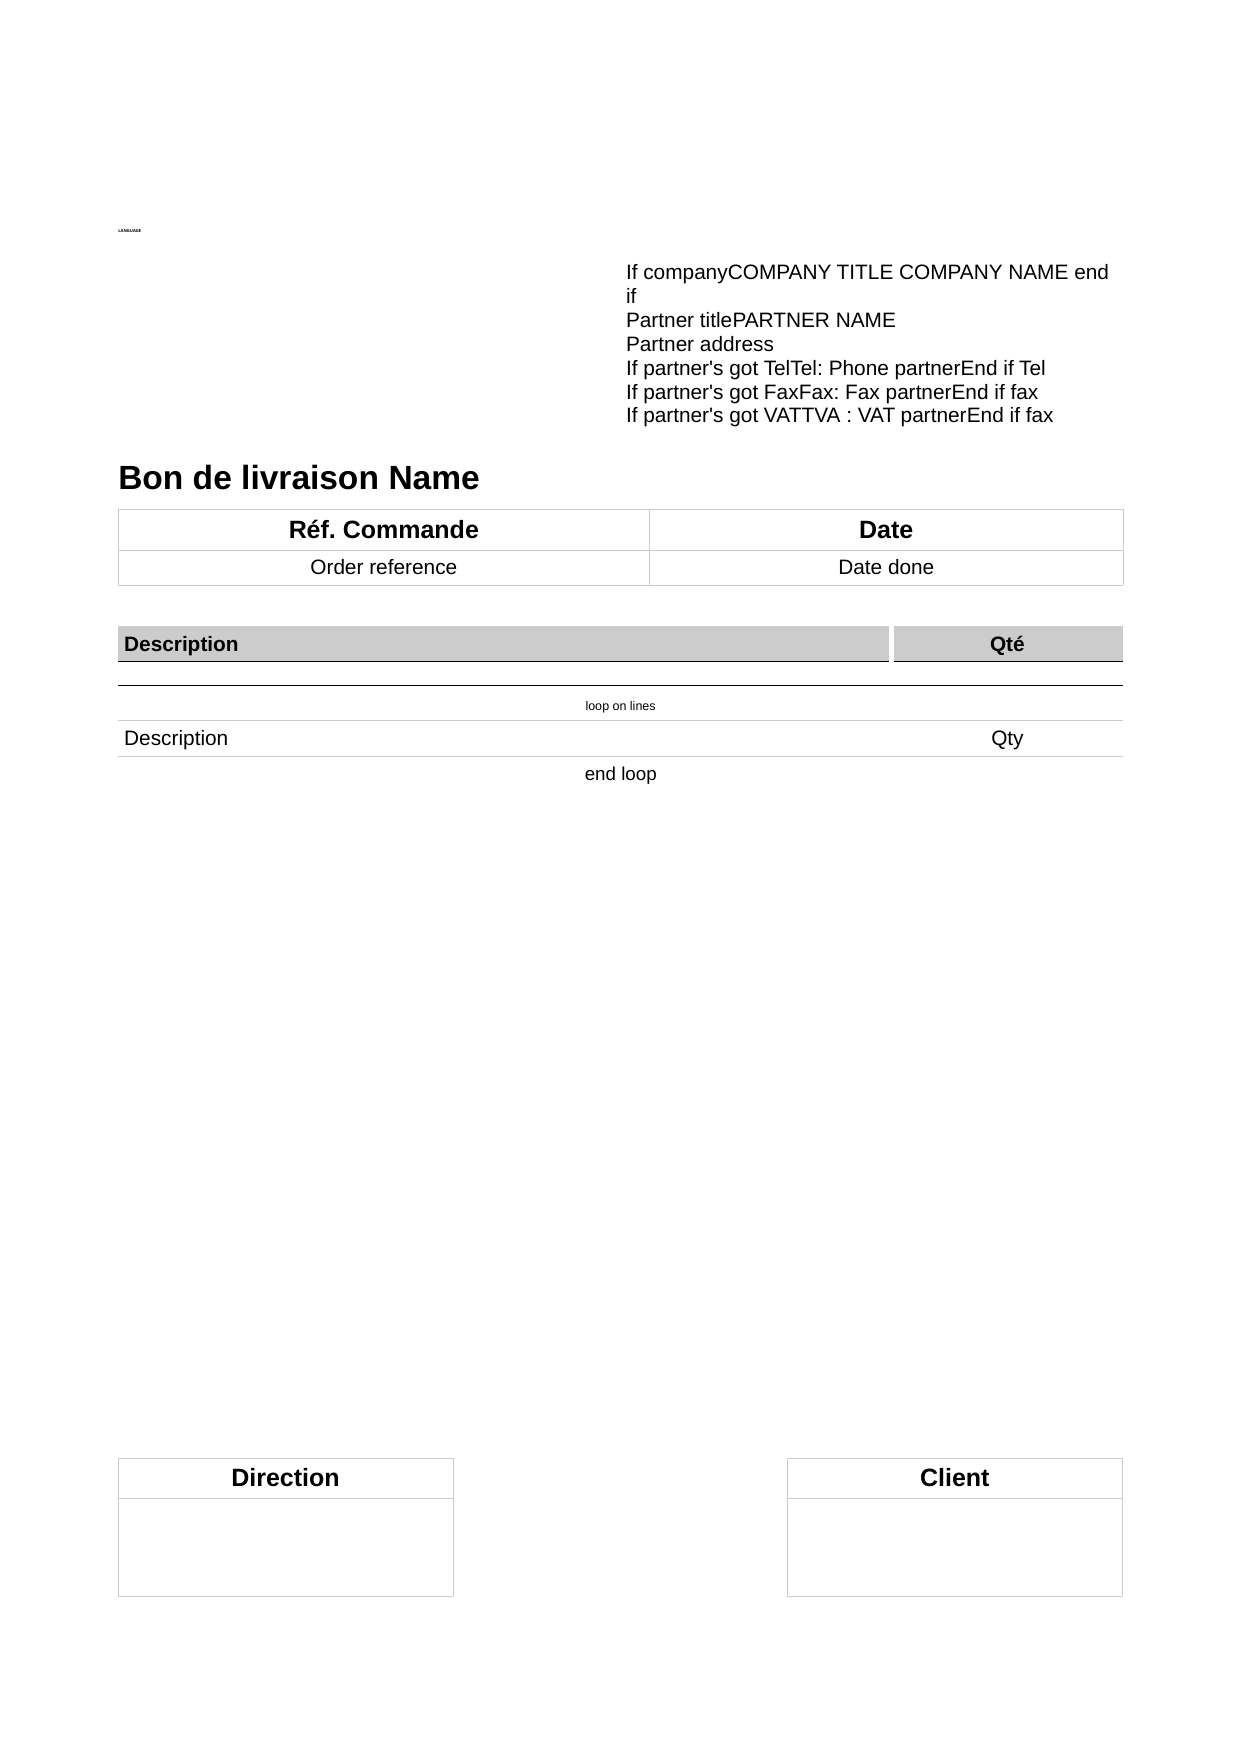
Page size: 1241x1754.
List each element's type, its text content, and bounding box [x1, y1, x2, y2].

table_cell Description [118, 721, 719, 756]
table_header loop on lines [118, 686, 1123, 720]
table_cell Order reference [119, 551, 649, 585]
table_header If companyCompany title Company name end if Partner titlePartner name Partner address If partner's got TelTel: Phone partnerEnd if Tel If partner's got FaxFax: Fax partnerEnd if fax If partner's got VATTVA : VAT partnerEnd if fax [620, 255, 1122, 433]
table_header Description [118, 626, 889, 661]
table_header Réf. Commande [119, 510, 649, 549]
table_header Qté [894, 626, 1123, 661]
table_header Date [650, 510, 1123, 549]
table_cell Qty [891, 721, 1123, 756]
text LANGUAGE [118, 227, 1122, 233]
table_cell end loop [118, 757, 1123, 791]
table_cell [720, 721, 891, 756]
table_header [118, 255, 620, 433]
subtitle Bon de livraison Name [118, 458, 1122, 497]
table_cell Date done [650, 551, 1123, 585]
